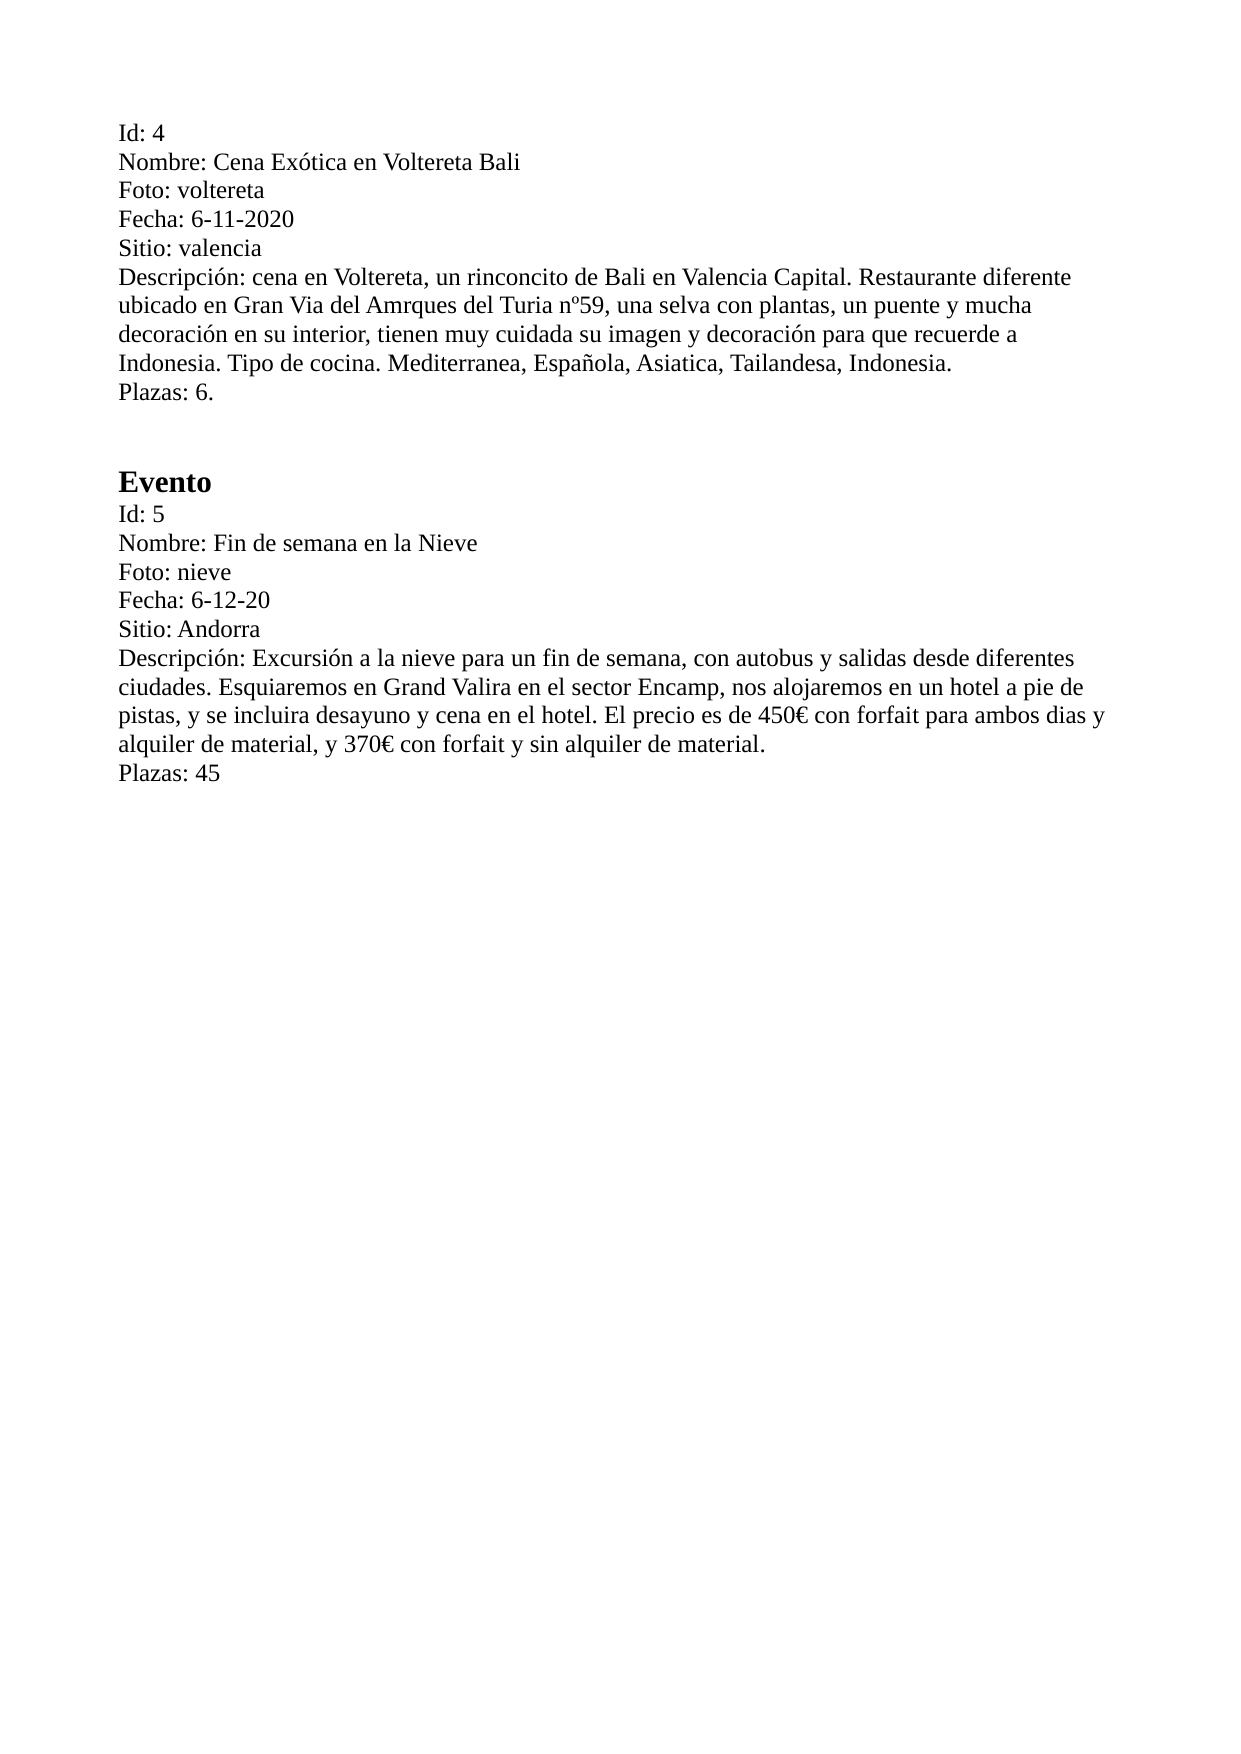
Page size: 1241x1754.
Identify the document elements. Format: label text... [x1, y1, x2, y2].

text Id: 4 [118, 118, 1122, 147]
text Fecha: 6-11-2020 [118, 204, 1122, 233]
text Fecha: 6-12-20 [118, 585, 1122, 614]
text Descripción: cena en Voltereta, un rinconcito de Bali en Valencia Capital. Restaurante diferente ubicado en Gran Via del Amrques del Turia nº59, una selva con plantas, un puente y mucha decoración en su interior, tienen muy cuidada su imagen y decoración para que recuerde a Indonesia. Tipo de cocina. Mediterranea, Española, Asiatica, Tailandesa, Indonesia. [118, 262, 1122, 377]
text Evento [118, 463, 1122, 499]
text Nombre: Cena Exótica en Voltereta Bali [118, 147, 1122, 176]
text Plazas: 45 [118, 758, 1122, 787]
text Foto: nieve [118, 557, 1122, 585]
text Foto: voltereta [118, 176, 1122, 204]
text Id: 5 [118, 499, 1122, 528]
text Sitio: Andorra [118, 614, 1122, 643]
text Sitio: valencia [118, 233, 1122, 262]
text Nombre: Fin de semana en la Nieve [118, 528, 1122, 557]
text Plazas: 6. [118, 377, 1122, 406]
text Descripción: Excursión a la nieve para un fin de semana, con autobus y salidas desde diferentes ciudades. Esquiaremos en Grand Valira en el sector Encamp, nos alojaremos en un hotel a pie de pistas, y se incluira desayuno y cena en el hotel. El precio es de 450€ con forfait para ambos dias y alquiler de material, y 370€ con forfait y sin alquiler de material. [118, 643, 1122, 758]
